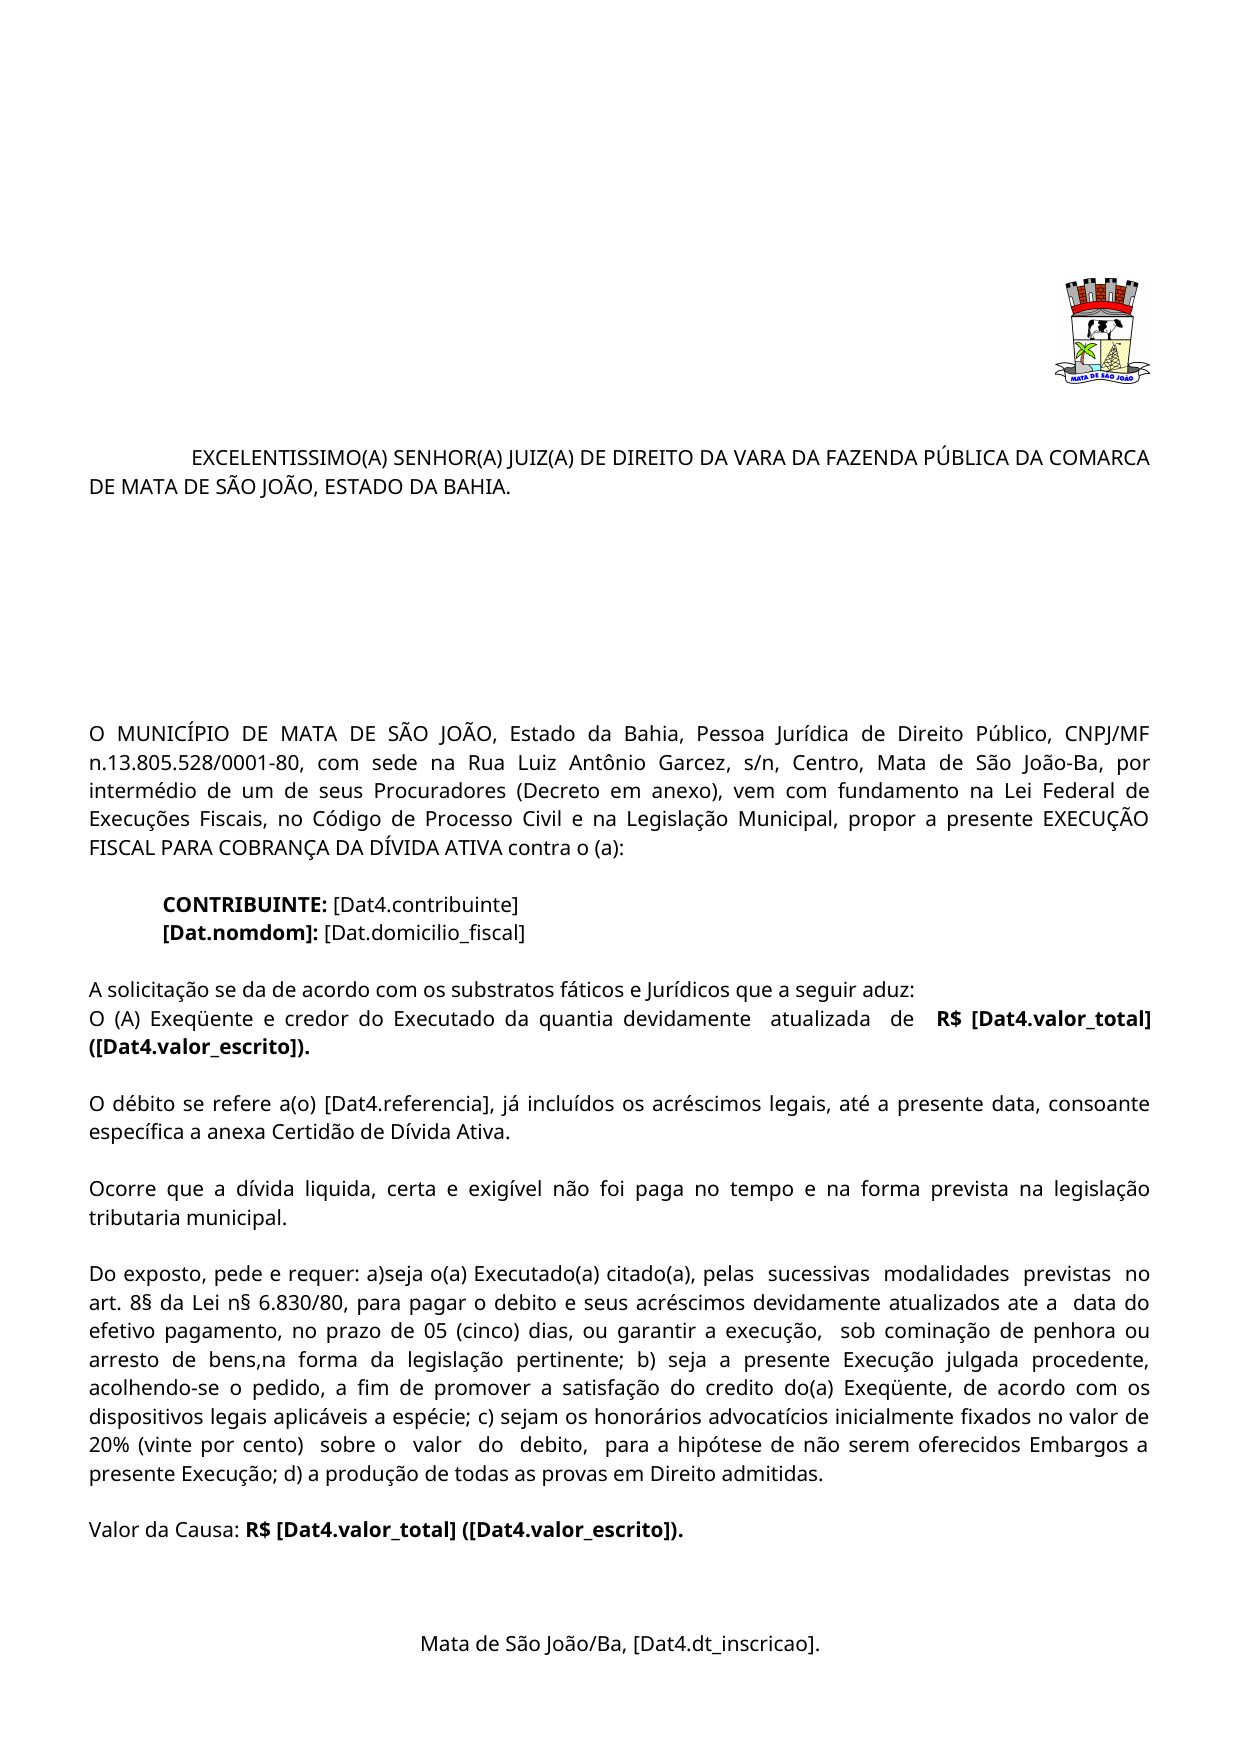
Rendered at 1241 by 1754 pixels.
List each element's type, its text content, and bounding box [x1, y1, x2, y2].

text EXCELENTISSIMO(A) SENHOR(A) JUIZ(A) DE DIREITO DA VARA DA FAZENDA PÚBLICA DA COMARCA DE MATA DE SÃO JOÃO, ESTADO DA BAHIA. [88, 443, 1152, 500]
text CONTRIBUINTE: [Dat4.contribuinte] [88, 890, 1152, 918]
text O débito se refere a(o) [Dat4.referencia], já incluídos os acréscimos legais, até a presente data, consoante específica a anexa Certidão de Dívida Ativa. [88, 1089, 1152, 1146]
text Mata de São João/Ba, [Dat4.dt_inscricao]. [88, 1629, 1152, 1658]
text O (A) Exeqüente e credor do Executado da quantia devidamente atualizada de R$ [Dat4.valor_total] ([Dat4.valor_escrito]). [88, 1004, 1152, 1061]
picture [1054, 278, 1150, 384]
text A solicitação se da de acordo com os substratos fáticos e Jurídicos que a seguir aduz: [88, 975, 1152, 1004]
text O MUNICÍPIO DE MATA DE SÃO JOÃO, Estado da Bahia, Pessoa Jurídica de Direito Público, CNPJ/MF n.13.805.528/0001-80, com sede na Rua Luiz Antônio Garcez, s/n, Centro, Mata de São João-Ba, por intermédio de um de seus Procuradores (Decreto em anexo), vem com fundamento na Lei Federal de Execuções Fiscais, no Código de Processo Civil e na Legislação Municipal, propor a presente EXECUÇÃO FISCAL PARA COBRANÇA DA DÍVIDA ATIVA contra o (a): [88, 719, 1152, 861]
text Valor da Causa: R$ [Dat4.valor_total] ([Dat4.valor_escrito]). [88, 1516, 1152, 1544]
text Do exposto, pede e requer: a)seja o(a) Executado(a) citado(a), pelas sucessivas modalidades previstas no art. 8§ da Lei n§ 6.830/80, para pagar o debito e seus acréscimos devidamente atualizados ate a data do efetivo pagamento, no prazo de 05 (cinco) dias, ou garantir a execução, sob cominação de penhora ou arresto de bens,na forma da legislação pertinente; b) seja a presente Execução julgada procedente, acolhendo-se o pedido, a fim de promover a satisfação do credito do(a) Exeqüente, de acordo com os dispositivos legais aplicáveis a espécie; c) sejam os honorários advocatícios inicialmente fixados no valor de 20% (vinte por cento) sobre o valor do debito, para a hipótese de não serem oferecidos Embargos a presente Execução; d) a produção de todas as provas em Direito admitidas. [88, 1259, 1152, 1487]
text [Dat.nomdom]: [Dat.domicilio_fiscal] [88, 918, 1152, 947]
text Ocorre que a dívida liquida, certa e exigível não foi paga no tempo e na forma prevista na legislação tributaria municipal. [88, 1174, 1152, 1231]
